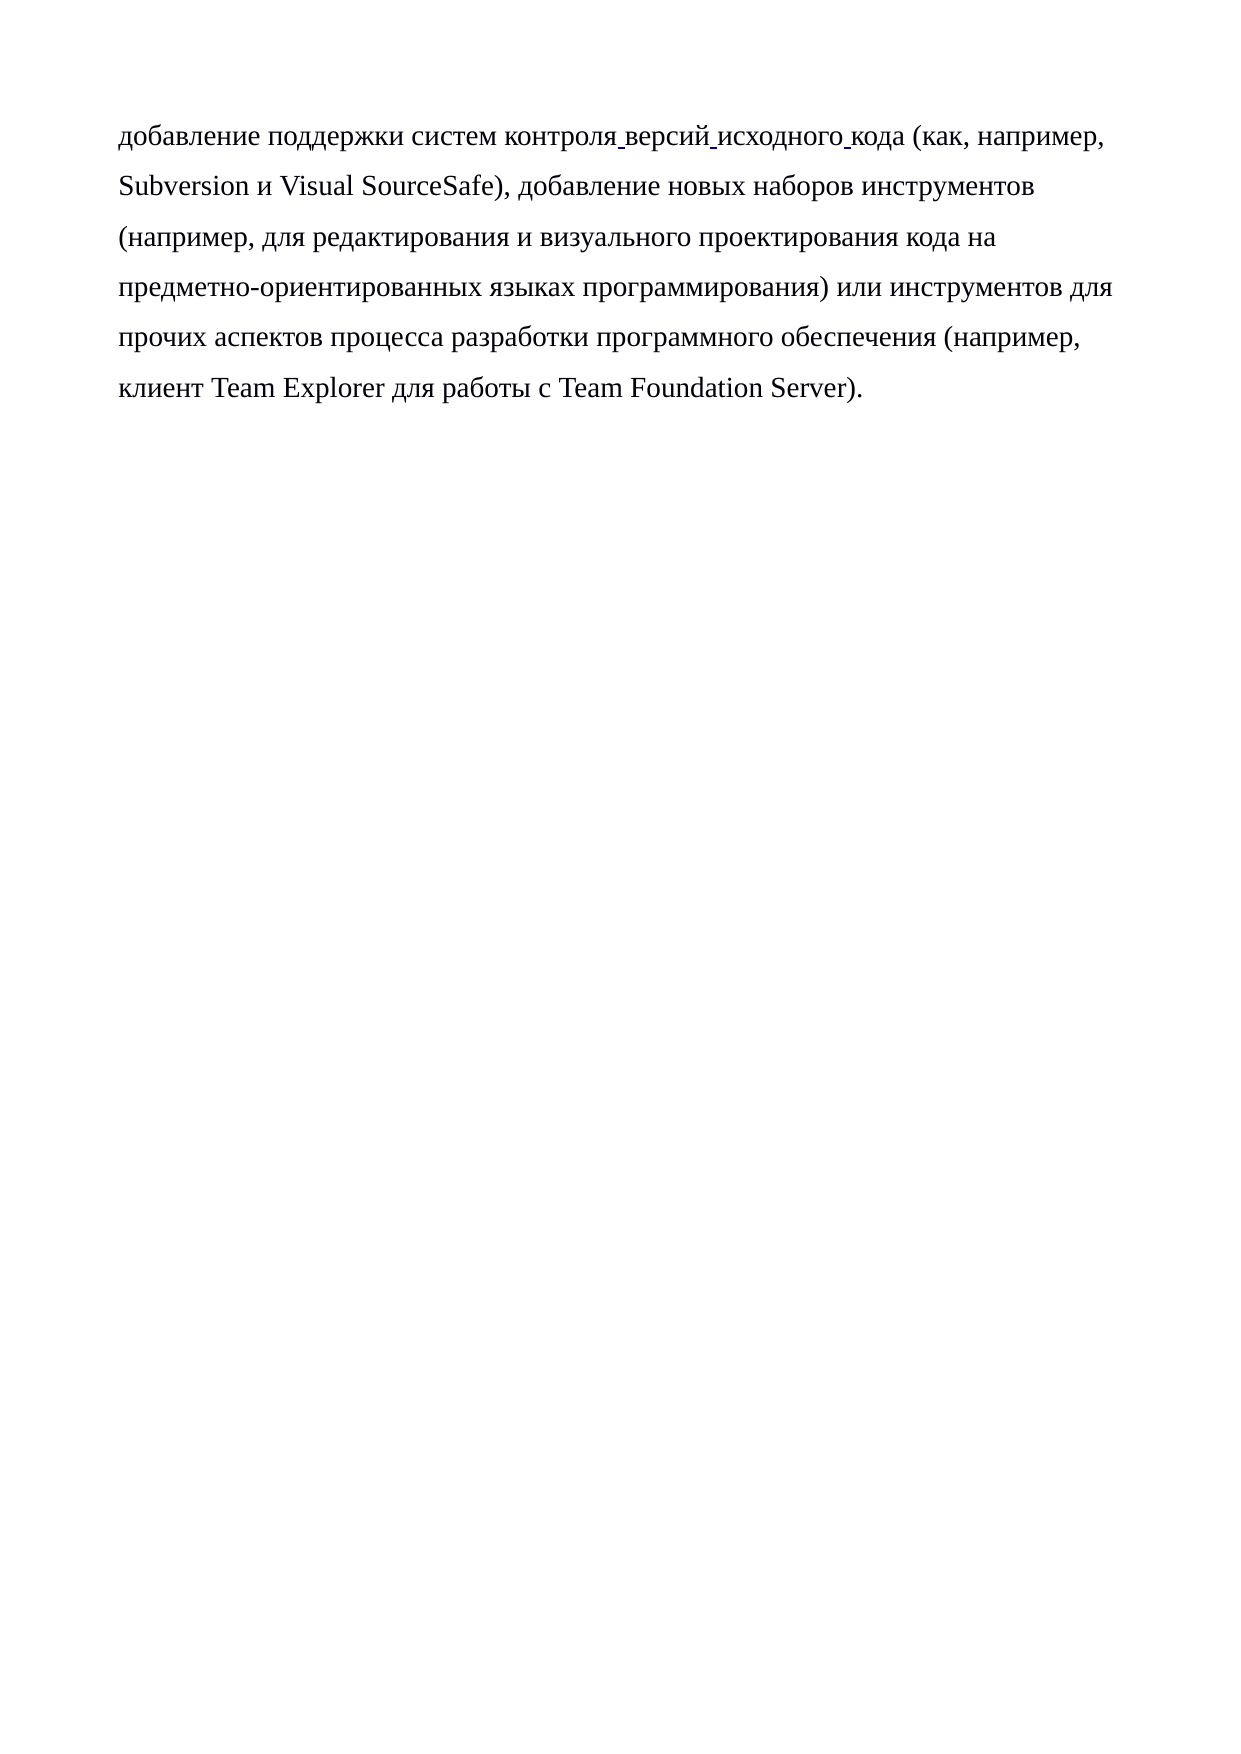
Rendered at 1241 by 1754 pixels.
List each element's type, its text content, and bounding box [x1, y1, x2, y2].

text добавление поддержки систем контроля версий исходного кода (как, например, Subversion и Visual SourceSafe), добавление новых наборов инструментов (например, для редактирования и визуального проектирования кода на предметно-ориентированных языках программирования) или инструментов для прочих аспектов процесса разработки программного обеспечения (например, клиент Team Explorer для работы с Team Foundation Server). [118, 118, 1122, 403]
